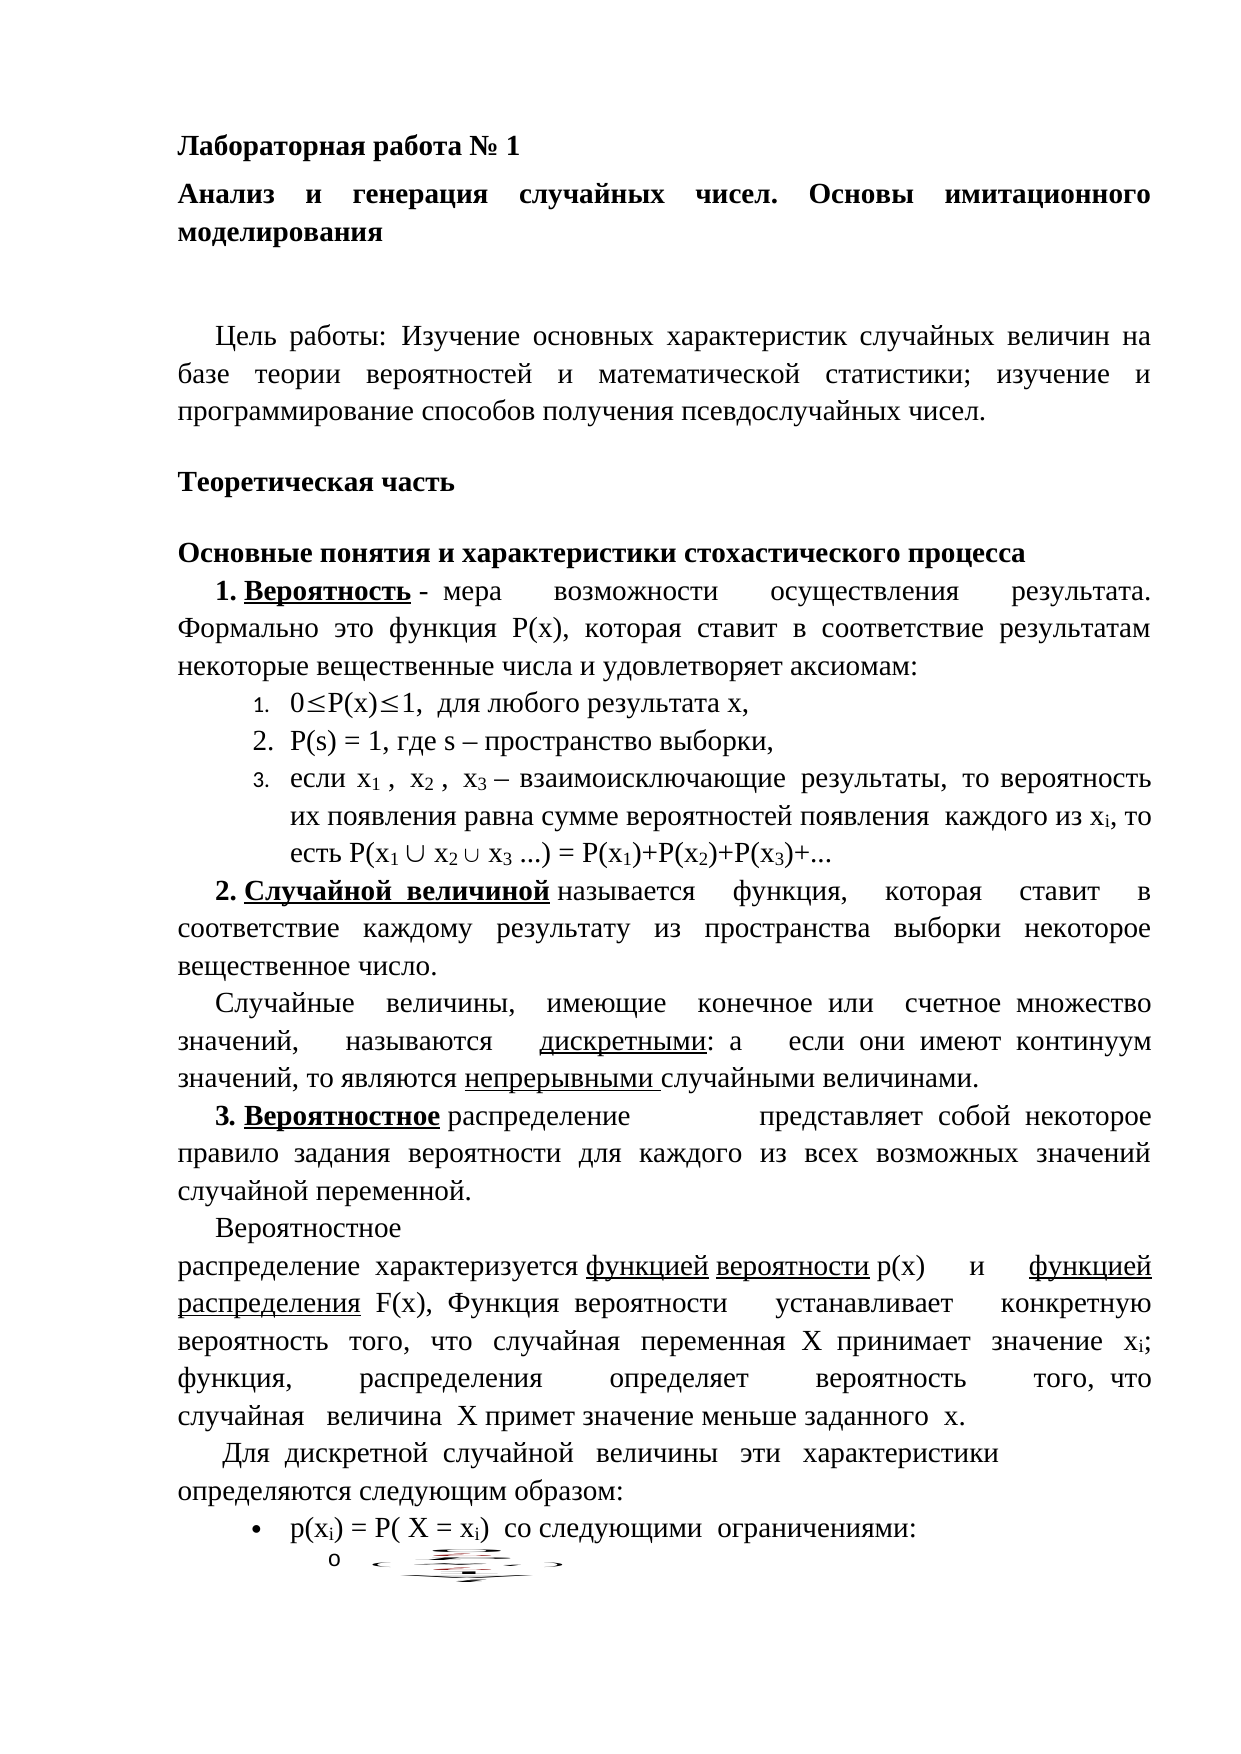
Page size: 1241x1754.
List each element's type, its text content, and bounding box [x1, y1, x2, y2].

list 0Р(х)1, для любого результата х, [252, 682, 1152, 719]
text 3. Вероятностное распределение представляет собой некоторое правило задания вероятности для каждого из всех возможных значений случайной переменной. [177, 1094, 1152, 1207]
text 1. Вероятность - мера возможности осуществления результата. Формально это функция Р(х), которая ставит в соответствие результатам некоторые вещественные числа и удовлетворяет аксиомам: [177, 569, 1152, 682]
text Для дискретной случайной величины эти характеристики определяются следующим образом: [177, 1432, 1152, 1507]
text 2. Случайной величиной называется функция, которая ставит в соответствие каждому результату из пространства выборки некоторое вещественное число. [177, 869, 1152, 982]
text Теоретическая часть [177, 461, 1152, 498]
list р(хi) = Р( Х = хi) со следующими ограничениями: [252, 1507, 1152, 1544]
text Анализ и генерация случайных чисел. Основы имитационного моделирования [177, 172, 1152, 247]
text Основные понятия и характеристики стохастического процесса [177, 532, 1152, 569]
text Случайные величины, имеющие конечное или счетное множество значений, называются дискретными: а если они имеют континуум значений, то являются непрерывными случайными величинами. [177, 982, 1152, 1094]
list если х1 , х2 , х3 – взаимоисключающие результаты, то вероятность их появления равна сумме вероятностей появления каждого из хi, то есть P(х1  х2  х3 ...) = Р(х1)+Р(х2)+P(x3)+... [252, 757, 1152, 869]
list Р(s) = 1, где s – пространство выборки, [252, 719, 1152, 757]
subtitle Лабораторная работа № 1 [177, 128, 1152, 162]
text Вероятностное распределение характеризуется функцией вероятности р(х) и функцией распределения F(x), Функция вероятности устанавливает конкретную вероятность того, что случайная переменная Х принимает значение хi; функция, распределения определяет вероятность того, что случайная величина X примет значение меньше заданного х. [177, 1207, 1152, 1432]
text Цель работы: Изучение основных характеристик случайных величин на базе теории вероятностей и математической статистики; изучение и программирование способов получения псевдослучайных чисел. [177, 314, 1152, 427]
